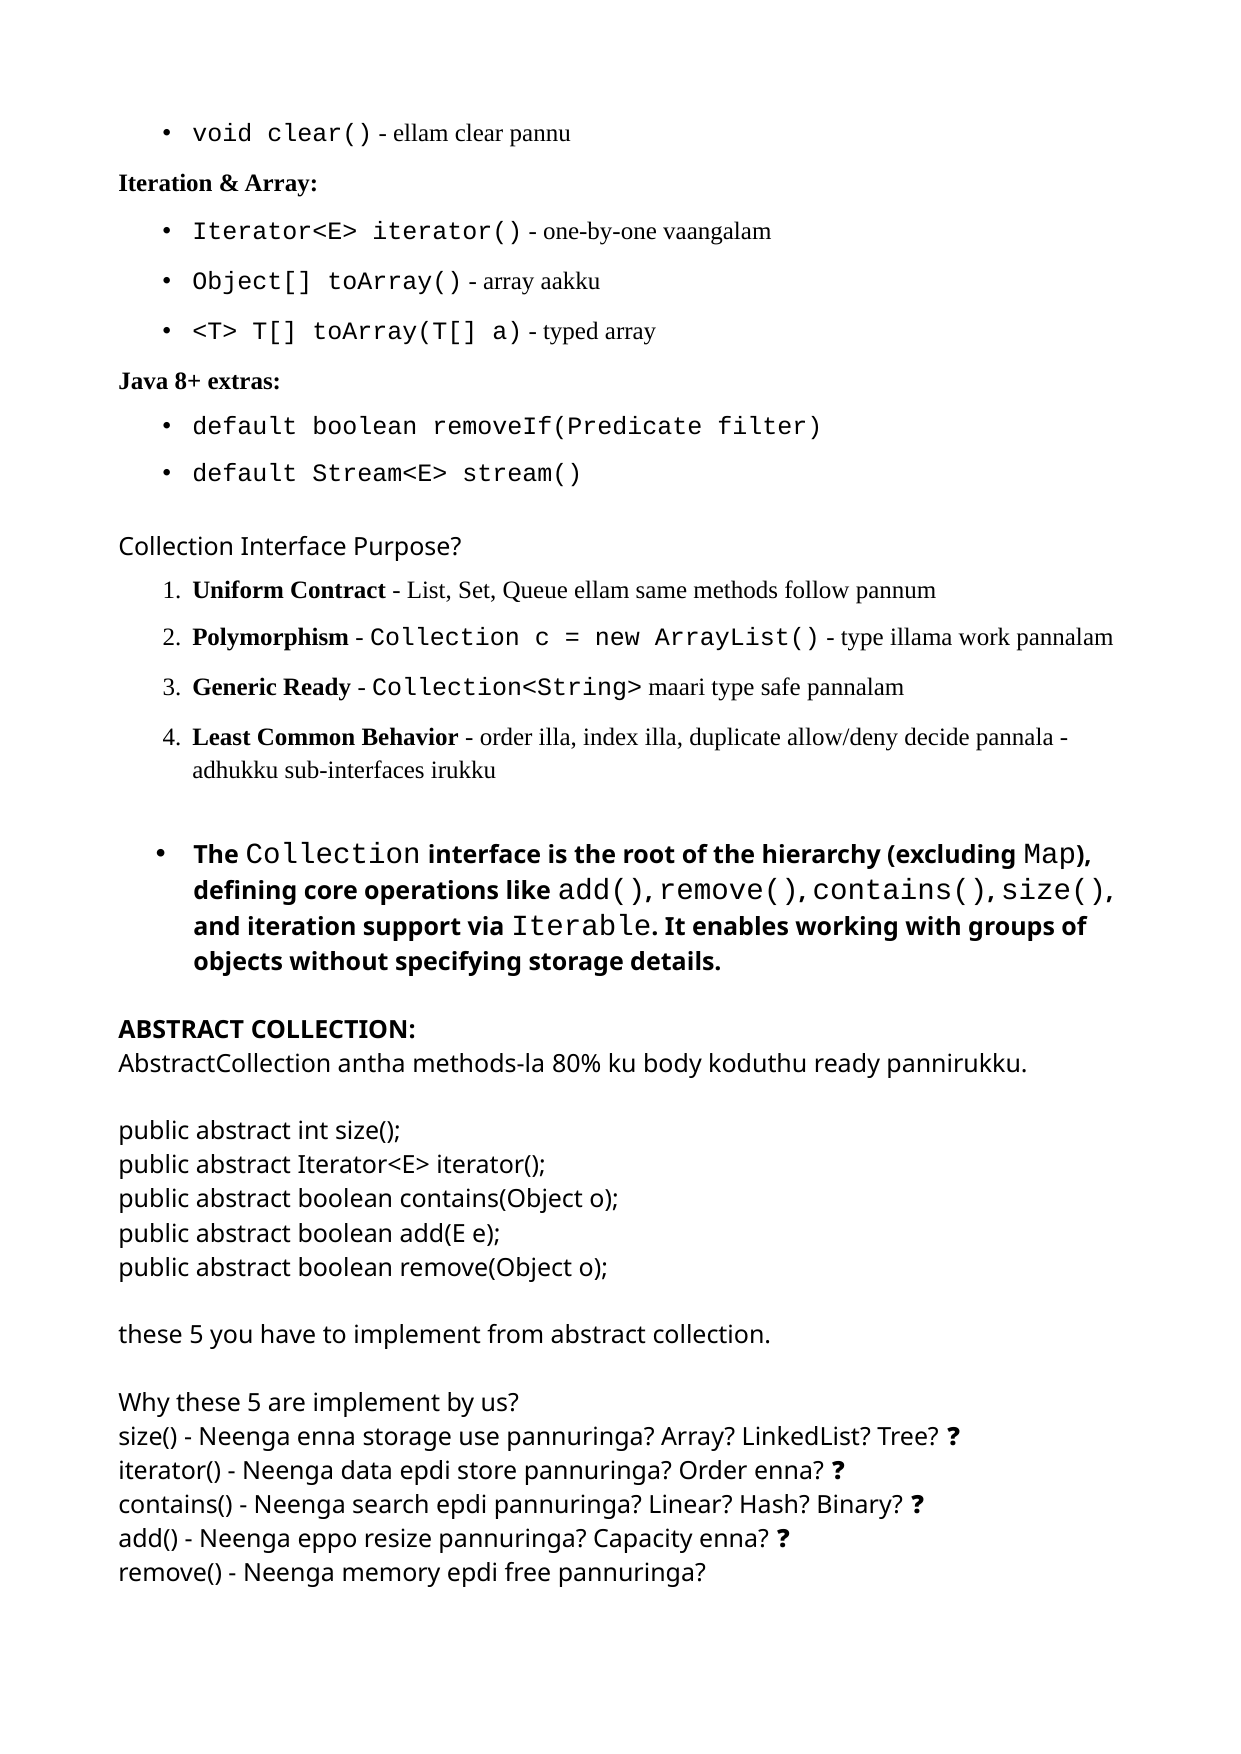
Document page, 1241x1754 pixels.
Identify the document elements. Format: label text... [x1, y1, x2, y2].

text ABSTRACT COLLECTION: [118, 1011, 1122, 1045]
text these 5 you have to implement from abstract collection. [118, 1317, 1122, 1351]
text add() - Neenga eppo resize pannuringa? Capacity enna? ❓ [118, 1521, 1122, 1555]
list Least Common Behavior - order illa, index illa, duplicate allow/deny decide pannala - adhukku sub-interfaces irukku [162, 722, 1122, 784]
list The Collection interface is the root of the hierarchy (excluding Map), defining core operations like add(), remove(), contains(), size(), and iteration support via Iterable. It enables working with groups of objects without specifying storage details. [156, 837, 1122, 978]
text AbstractCollection antha methods-la 80% ku body koduthu ready pannirukku. [118, 1045, 1122, 1079]
text public abstract int size(); [118, 1113, 1122, 1147]
list Iterator<E> iterator() - one-by-one vaangalam [162, 216, 1122, 247]
text Why these 5 are implement by us? [118, 1384, 1122, 1418]
text public abstract Iterator<E> iterator(); [118, 1147, 1122, 1181]
text Iteration & Array: [118, 168, 1122, 197]
text iterator() - Neenga data epdi store pannuringa? Order enna? ❓ [118, 1453, 1122, 1487]
text public abstract boolean contains(Object o); [118, 1181, 1122, 1215]
list default boolean removeIf(Predicate filter) [162, 413, 1122, 442]
list <T> T[] toArray(T[] a) - typed array [162, 316, 1122, 347]
list Polymorphism - Collection c = new ArrayList() - type illama work pannalam [162, 622, 1122, 653]
text size() - Neenga enna storage use pannuringa? Array? LinkedList? Tree? ❓ [118, 1418, 1122, 1453]
list Object[] toArray() - array aakku [162, 266, 1122, 297]
text public abstract boolean add(E e); [118, 1215, 1122, 1249]
list Generic Ready - Collection<String> maari type safe pannalam [162, 672, 1122, 703]
list void clear() - ellam clear pannu [162, 118, 1122, 149]
subtitle Collection Interface Purpose? [118, 528, 1122, 562]
list default Stream<E> stream() [162, 460, 1122, 489]
list Uniform Contract - List, Set, Queue ellam same methods follow pannum [162, 575, 1122, 604]
text Java 8+ extras: [118, 366, 1122, 394]
text public abstract boolean remove(Object o); [118, 1249, 1122, 1283]
text remove() - Neenga memory epdi free pannuringa? [118, 1555, 1122, 1589]
text contains() - Neenga search epdi pannuringa? Linear? Hash? Binary? ❓ [118, 1487, 1122, 1521]
